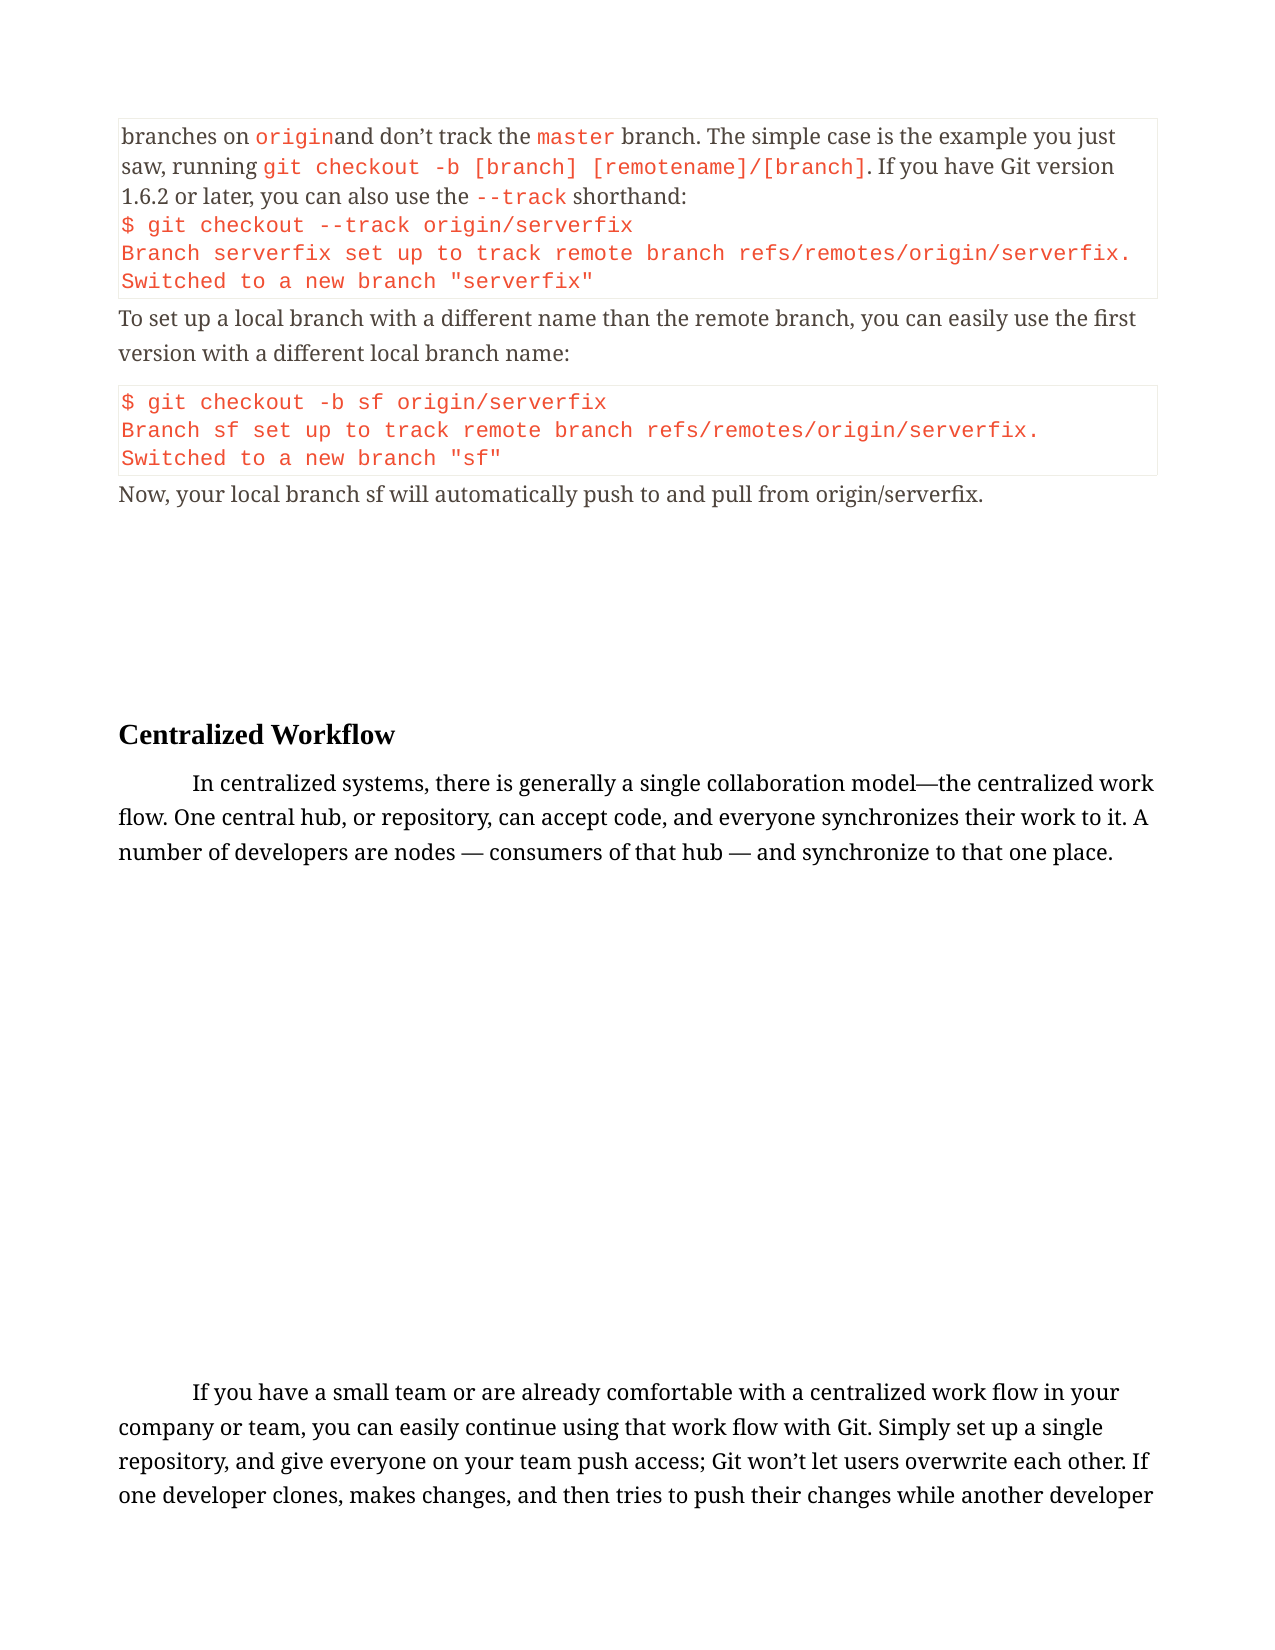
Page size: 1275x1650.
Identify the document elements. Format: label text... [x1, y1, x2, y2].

text Switched to a new branch "serverfix" [119, 264, 1157, 298]
text $ git checkout -b sf origin/serverfix [119, 386, 1157, 413]
text Branch sf set up to track remote branch refs/remotes/origin/serverfix. [119, 413, 1157, 441]
text To set up a local branch with a different name than the remote branch, you can easily use the first version with a different local branch name: [118, 299, 1157, 367]
text Branch serverfix set up to track remote branch refs/remotes/origin/serverfix. [119, 236, 1157, 264]
text Switched to a new branch "sf" [119, 441, 1157, 475]
text branches on originand don’t track the master branch. The simple case is the example you just saw, running git checkout -b [branch] [remotename]/[branch]. If you have Git version 1.6.2 or later, you can also use the --track shorthand: [119, 119, 1157, 208]
text If you have a small team or are already comfortable with a centralized work flow in your company or team, you can easily continue using that work flow with Git. Simply set up a single repository, and give everyone on your team push access; Git won’t let users overwrite each other. If one developer clones, makes changes, and then tries to push their changes while another developer [118, 1372, 1157, 1510]
text Now, your local branch sf will automatically push to and pull from origin/serverfix. [118, 476, 1157, 509]
subtitle Centralized Workflow [118, 717, 1157, 751]
text In centralized systems, there is generally a single collaboration model—the centralized work flow. One central hub, or repository, can accept code, and everyone synchronizes their work to it. A number of developers are nodes — consumers of that hub — and synchronize to that one place. [118, 763, 1157, 866]
text $ git checkout --track origin/serverfix [119, 208, 1157, 236]
